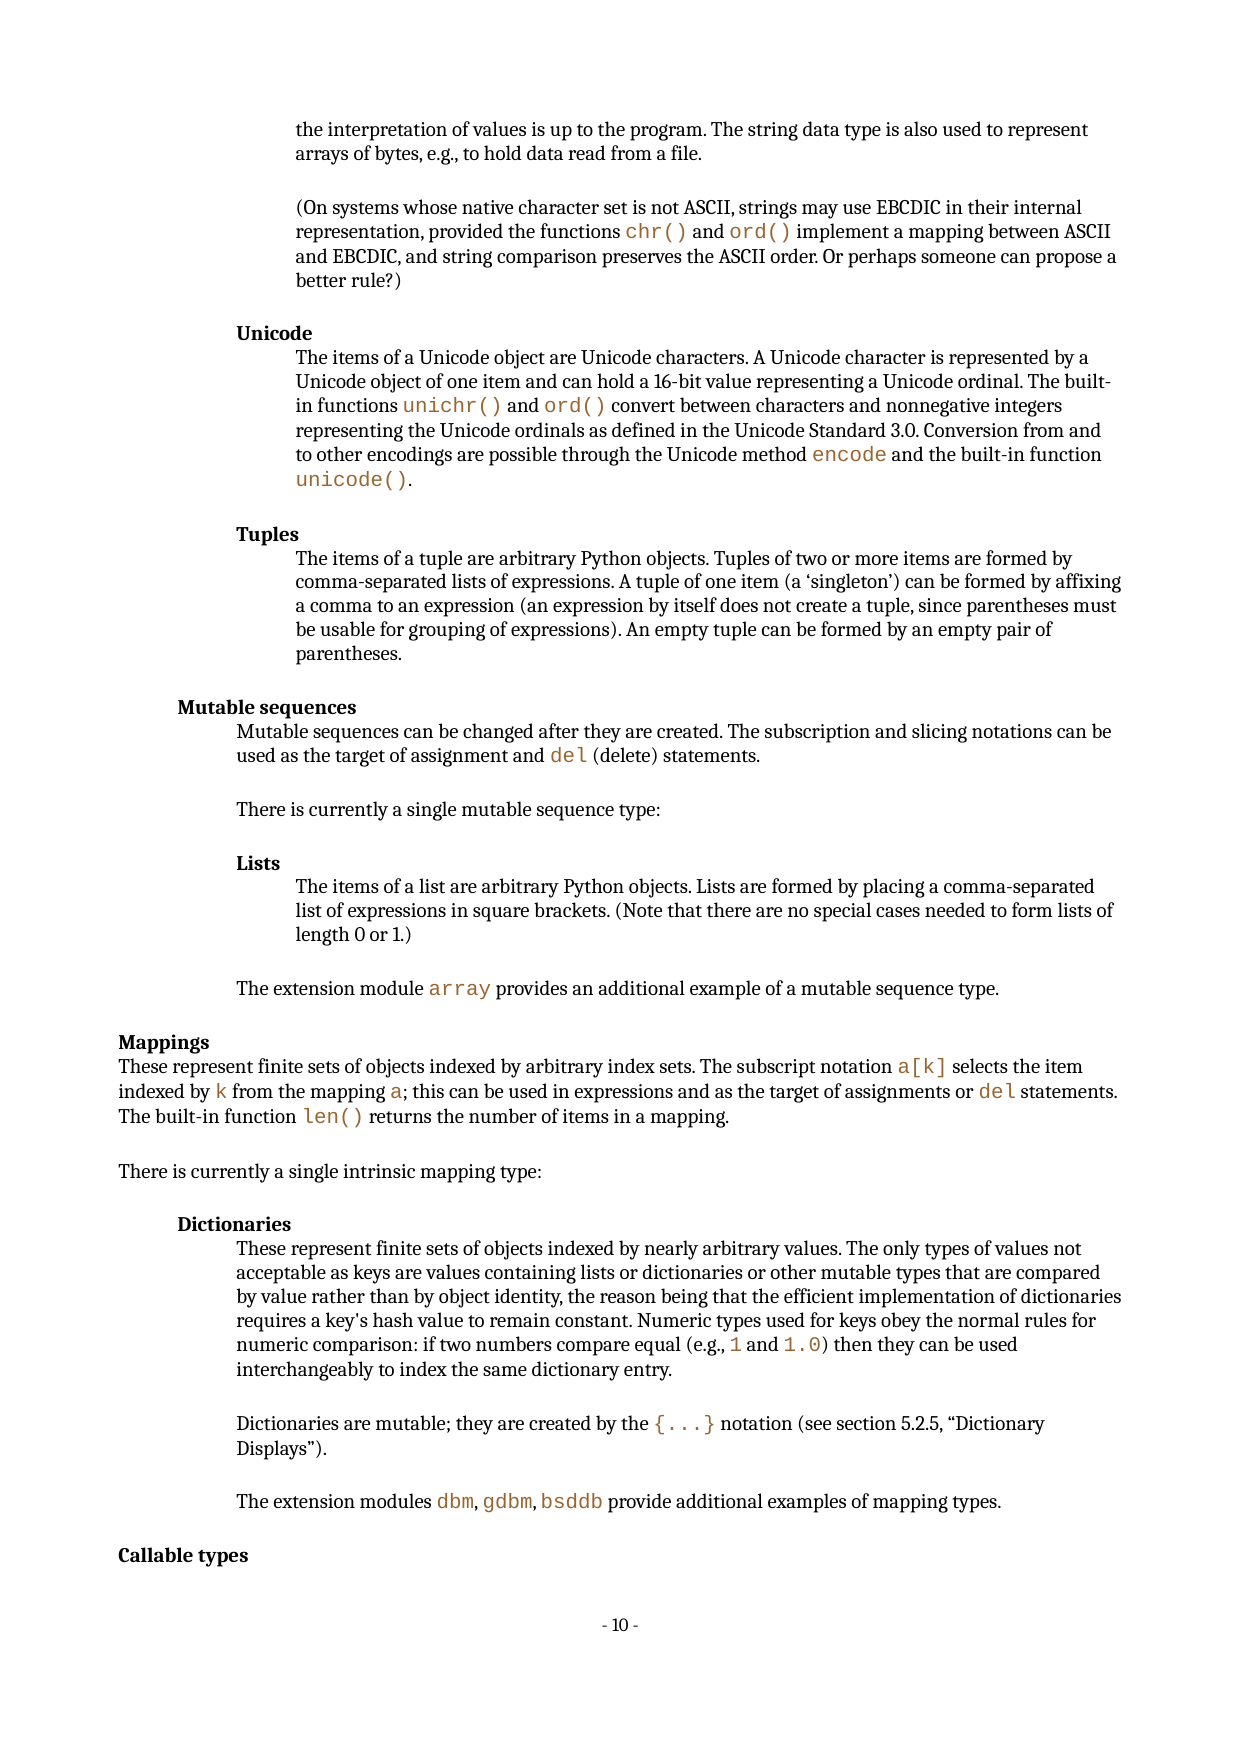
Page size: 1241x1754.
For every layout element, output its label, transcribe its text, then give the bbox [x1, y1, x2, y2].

list These represent finite sets of objects indexed by arbitrary index sets. The subscript notation a[k] selects the item indexed by k from the mapping a; this can be used in expressions and as the target of assignments or del statements. The built-in function len() returns the number of items in a mapping. [118, 1055, 1122, 1130]
subtitle Dictionaries [177, 1213, 1122, 1237]
subtitle Unicode [236, 322, 1122, 346]
list The extension modules dbm, gdbm, bsddb provide additional examples of mapping types. [236, 1489, 1122, 1514]
list (On systems whose native character set is not ASCII, strings may use EBCDIC in their internal representation, provided the functions chr() and ord() implement a mapping between ASCII and EBCDIC, and string comparison preserves the ASCII order. Or perhaps someone can propose a better rule?) [295, 196, 1122, 292]
list The items of a list are arbitrary Python objects. Lists are formed by placing a comma-separated list of expressions in square brackets. (Note that there are no special cases needed to form lists of length 0 or 1.) [295, 875, 1122, 947]
list There is currently a single mutable sequence type: [236, 798, 1122, 822]
subtitle Callable types [118, 1544, 1122, 1568]
list These represent finite sets of objects indexed by nearly arbitrary values. The only types of values not acceptable as keys are values containing lists or dictionaries or other mutable types that are compared by value rather than by object identity, the reason being that the efficient implementation of dictionaries requires a key's hash value to remain constant. Numeric types used for keys obey the normal rules for numeric comparison: if two numbers compare equal (e.g., 1 and 1.0) then they can be used interchangeably to index the same dictionary entry. [236, 1237, 1122, 1382]
subtitle Mappings [118, 1031, 1122, 1055]
subtitle Mutable sequences [177, 695, 1122, 719]
list Dictionaries are mutable; they are created by the {...} notation (see section 5.2.5, “Dictionary Displays”). [236, 1411, 1122, 1460]
subtitle Lists [236, 851, 1122, 875]
subtitle Tuples [236, 522, 1122, 546]
list There is currently a single intrinsic mapping type: [118, 1159, 1122, 1183]
list the interpretation of values is up to the program. The string data type is also used to represent arrays of bytes, e.g., to hold data read from a file. [295, 118, 1122, 166]
list The extension module array provides an additional example of a mutable sequence type. [236, 977, 1122, 1002]
list The items of a Unicode object are Unicode characters. A Unicode character is represented by a Unicode object of one item and can hold a 16-bit value representing a Unicode ordinal. The built-in functions unichr() and ord() convert between characters and nonnegative integers representing the Unicode ordinals as defined in the Unicode Standard 3.0. Conversion from and to other encodings are possible through the Unicode method encode and the built-in function unicode(). [295, 346, 1122, 493]
list Mutable sequences can be changed after they are created. The subscription and slicing notations can be used as the target of assignment and del (delete) statements. [236, 719, 1122, 768]
list The items of a tuple are arbitrary Python objects. Tuples of two or more items are formed by comma-separated lists of expressions. A tuple of one item (a ‘singleton’) can be formed by affixing a comma to an expression (an expression by itself does not create a tuple, since parentheses must be usable for grouping of expressions). An empty tuple can be formed by an empty pair of parentheses. [295, 546, 1122, 666]
